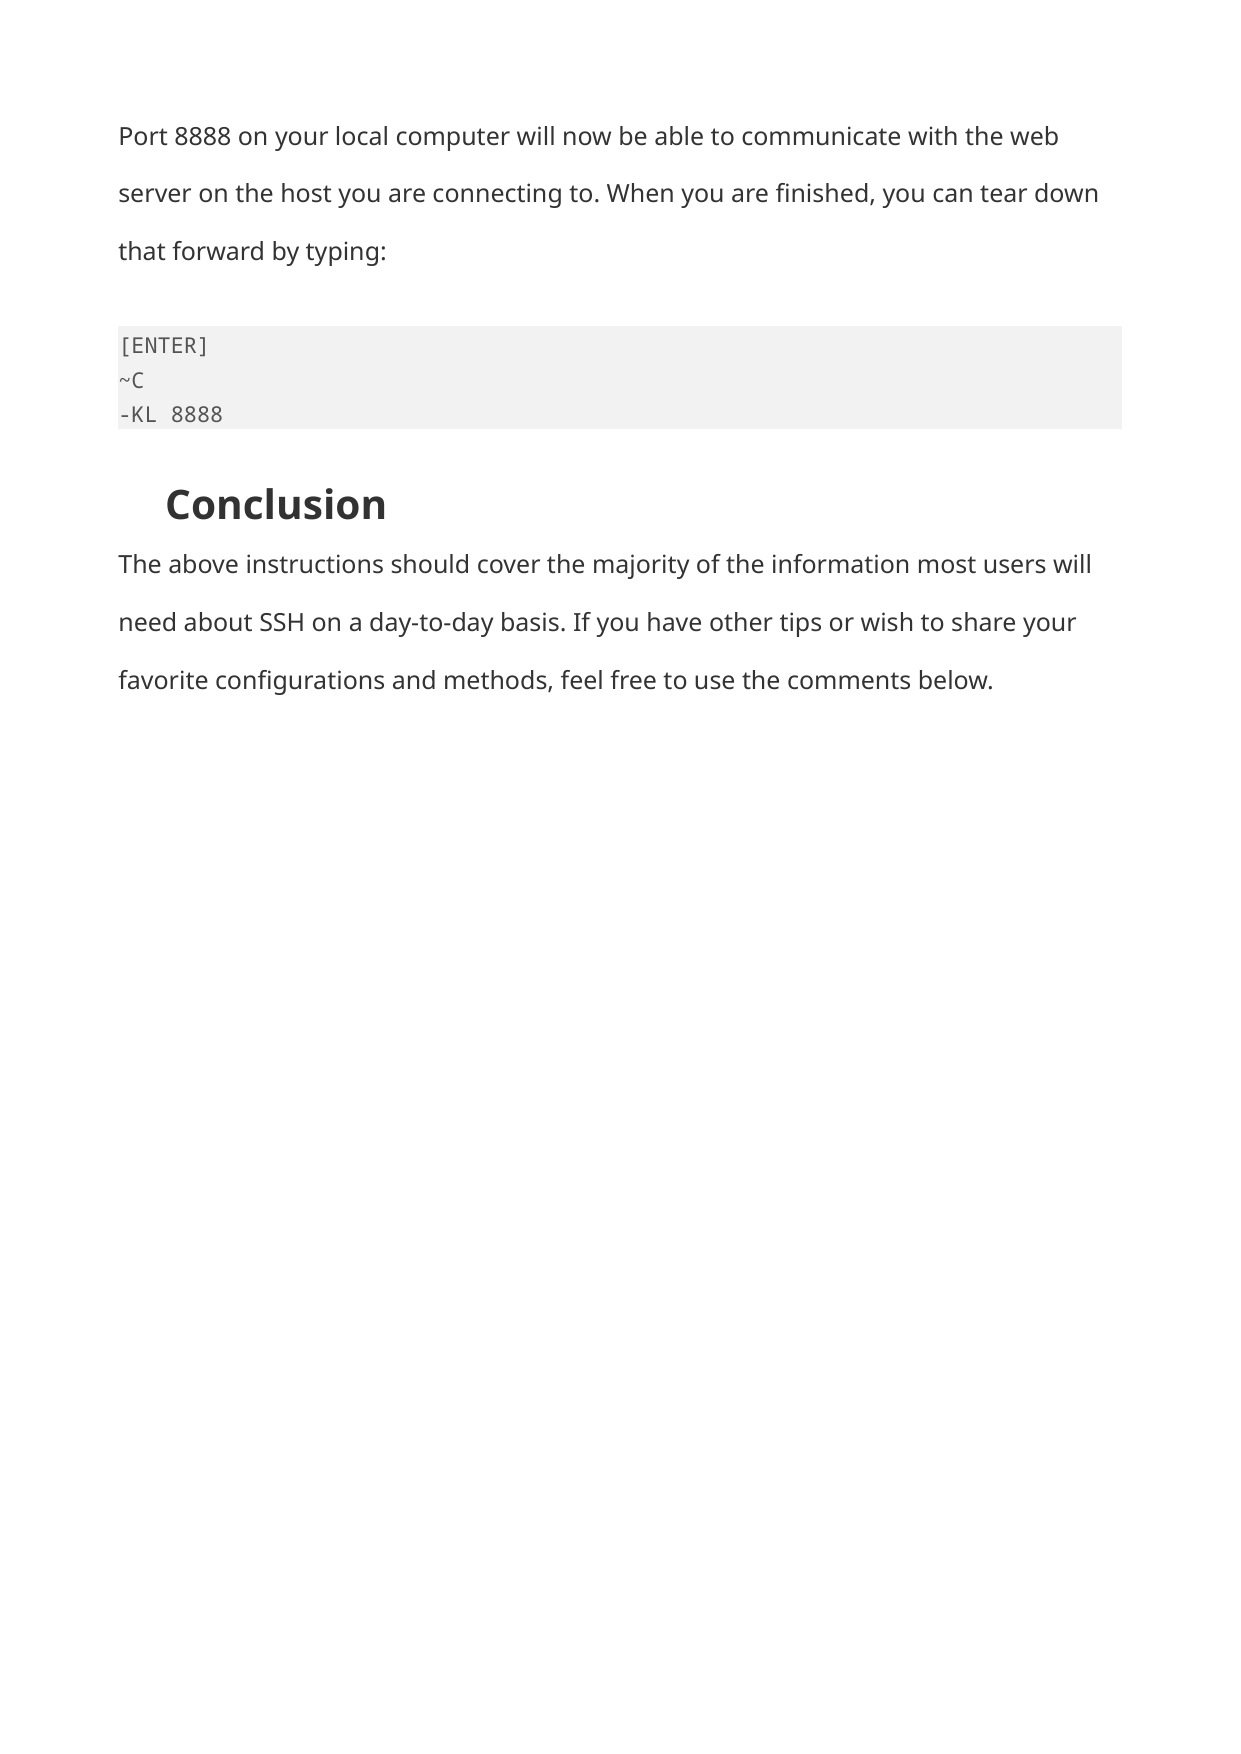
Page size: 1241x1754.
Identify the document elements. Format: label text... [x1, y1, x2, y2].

text [ENTER] [118, 326, 1122, 360]
text -KL 8888 [118, 395, 1122, 429]
text Port 8888 on your local computer will now be able to communicate with the web server on the host you are connecting to. When you are finished, you can tear down that forward by typing: [118, 118, 1122, 268]
text ~C [118, 360, 1122, 395]
subtitle Conclusion [165, 476, 1075, 531]
text The above instructions should cover the majority of the information most users will need about SSH on a day-to-day basis. If you have other tips or wish to share your favorite configurations and methods, feel free to use the comments below. [118, 547, 1122, 697]
